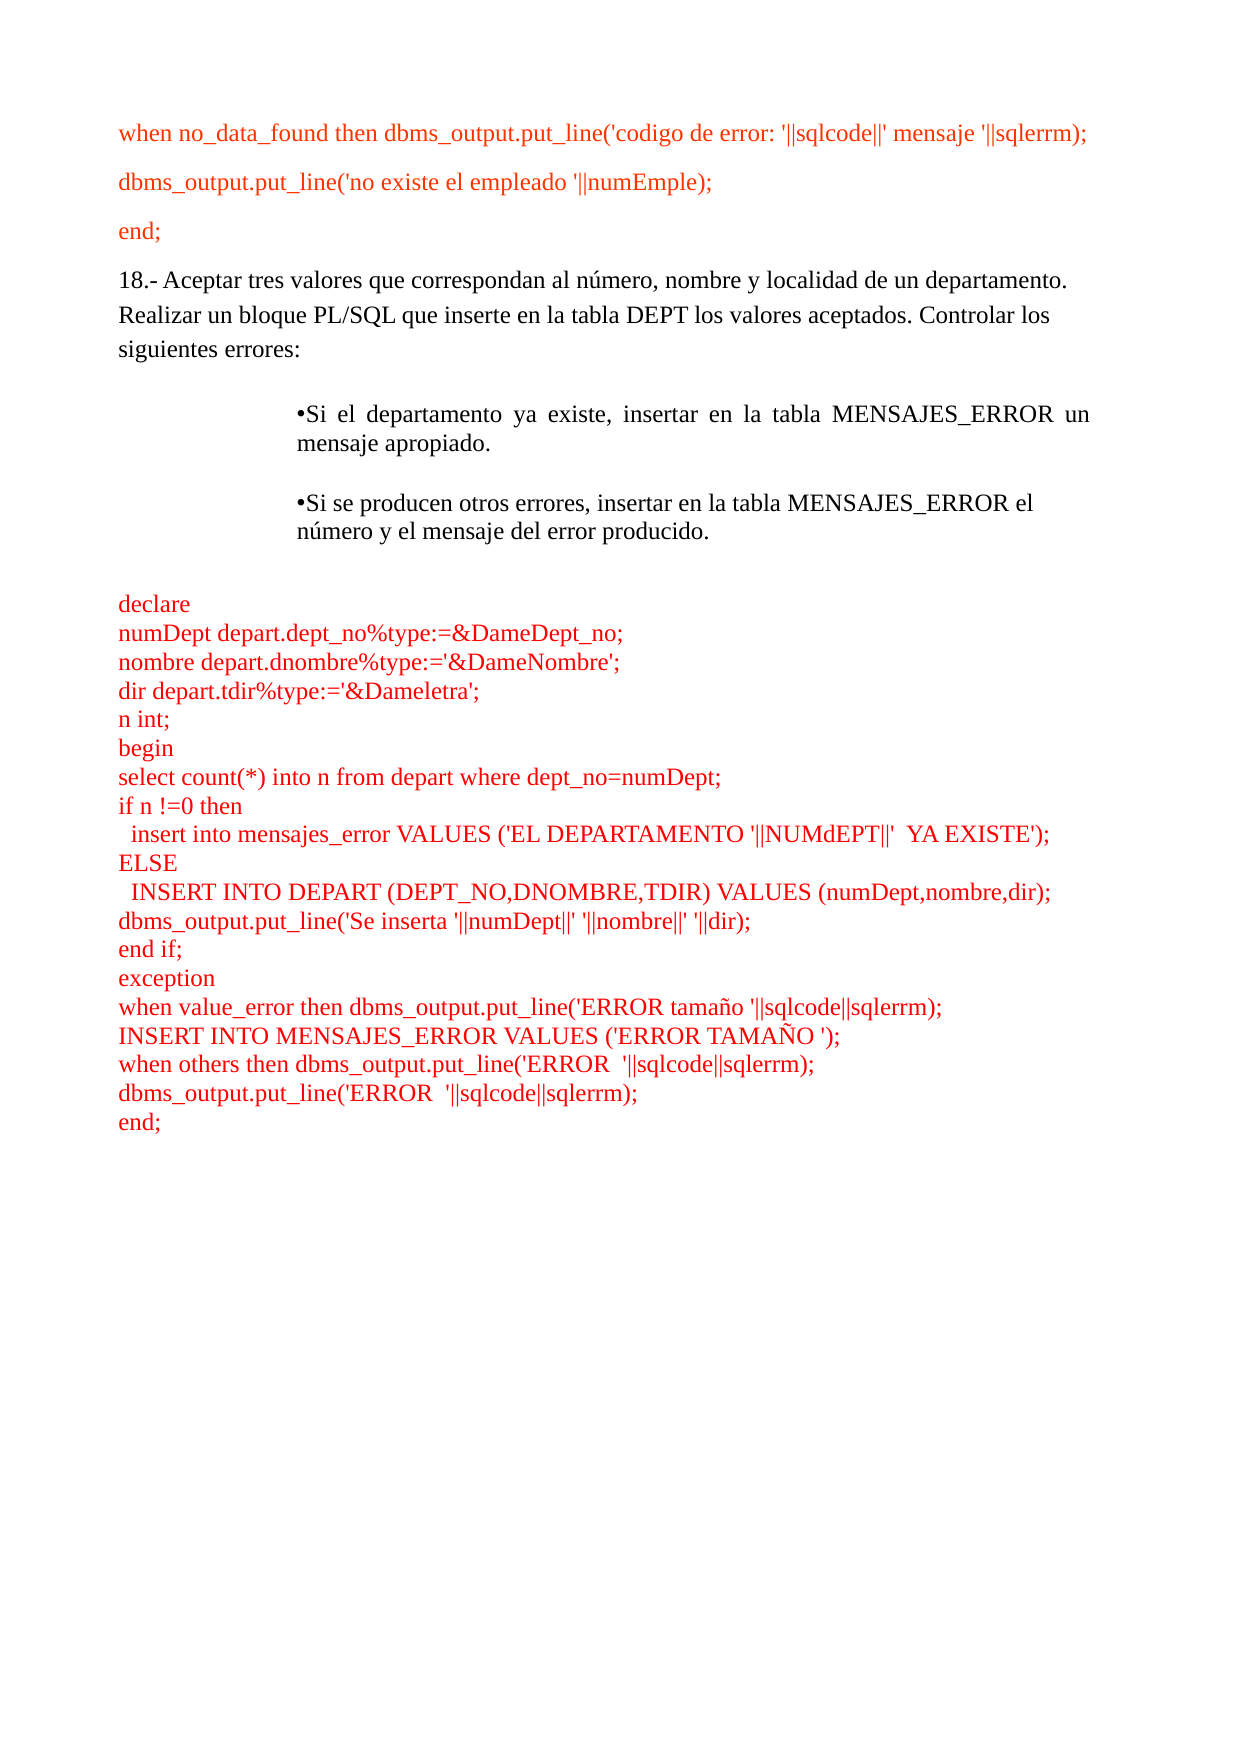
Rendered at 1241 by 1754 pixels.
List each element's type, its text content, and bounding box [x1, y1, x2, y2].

text 18.- Aceptar tres valores que correspondan al número, nombre y localidad de un departamento. Realizar un bloque PL/SQL que inserte en la tabla DEPT los valores aceptados. Controlar los siguientes errores: [118, 265, 1122, 363]
text declare [118, 589, 1122, 618]
text insert into mensajes_error VALUES ('EL DEPARTAMENTO '||NUMdEPT||' YA EXISTE'); [118, 819, 1122, 848]
text dbms_output.put_line('ERROR '||sqlcode||sqlerrm); [118, 1078, 1122, 1107]
text exception [118, 963, 1122, 992]
text numDept depart.dept_no%type:=&DameDept_no; [118, 618, 1122, 647]
text INSERT INTO MENSAJES_ERROR VALUES ('ERROR TAMAÑO '); [118, 1021, 1122, 1049]
text nombre depart.dnombre%type:='&DameNombre'; [118, 647, 1122, 676]
text when others then dbms_output.put_line('ERROR '||sqlcode||sqlerrm); [118, 1049, 1122, 1078]
text when value_error then dbms_output.put_line('ERROR tamaño '||sqlcode||sqlerrm); [118, 992, 1122, 1021]
text n int; [118, 704, 1122, 733]
text select count(*) into n from depart where dept_no=numDept; [118, 762, 1122, 791]
text dbms_output.put_line('no existe el empleado '||numEmple); [118, 167, 1122, 196]
text end; [118, 216, 1122, 245]
text begin [118, 733, 1122, 762]
text if n !=0 then [118, 791, 1122, 819]
text end if; [118, 934, 1122, 963]
text ELSE [118, 848, 1122, 877]
text dbms_output.put_line('Se inserta '||numDept||' '||nombre||' '||dir); [118, 906, 1122, 934]
list Si el departamento ya existe, insertar en la tabla MENSAJES_ERROR un mensaje apropiado. [149, 399, 1091, 456]
list Si se producen otros errores, insertar en la tabla MENSAJES_ERROR el número y el mensaje del error producido. [149, 488, 1091, 574]
text INSERT INTO DEPART (DEPT_NO,DNOMBRE,TDIR) VALUES (numDept,nombre,dir); [118, 877, 1122, 906]
text when no_data_found then dbms_output.put_line('codigo de error: '||sqlcode||' mensaje '||sqlerrm); [118, 118, 1122, 147]
text end; [118, 1107, 1122, 1136]
text dir depart.tdir%type:='&Dameletra'; [118, 676, 1122, 704]
